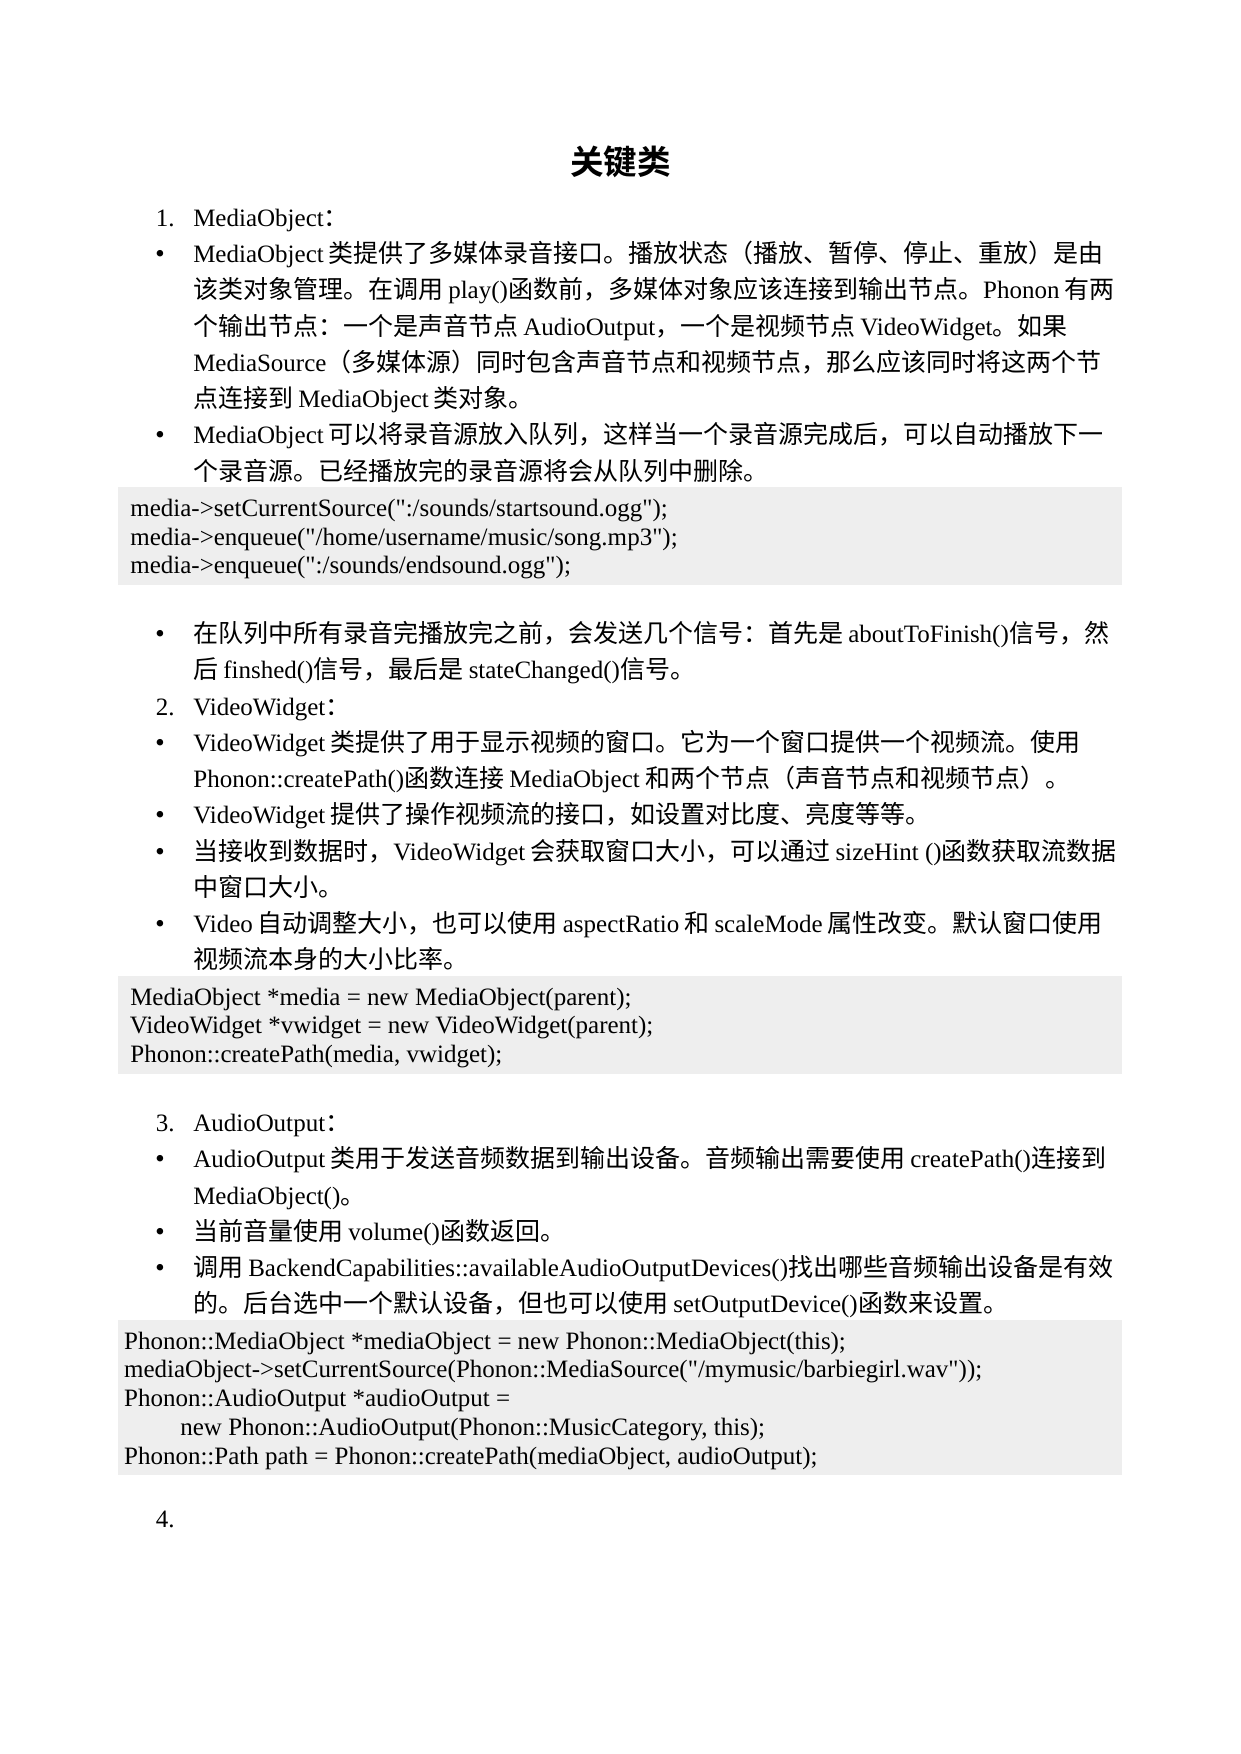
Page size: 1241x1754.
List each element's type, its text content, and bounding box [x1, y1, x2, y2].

list VideoWidget： [156, 686, 1122, 722]
list Video自动调整大小，也可以使用aspectRatio和scaleMode属性改变。默认窗口使用视频流本身的大小比率。 [156, 904, 1122, 976]
list VideoWidget提供了操作视频流的接口，如设置对比度、亮度等等。 [156, 795, 1122, 831]
table_header Phonon::MediaObject *mediaObject = new Phonon::MediaObject(this); mediaObject->setCurrentSource(Phonon::MediaSource("/mymusic/barbiegirl.wav")); Phonon::AudioOutput *audioOutput = new Phonon::AudioOutput(Phonon::MusicCategory, this); Phonon::Path path = Phonon::createPath(mediaObject, audioOutput); [118, 1320, 1122, 1475]
table_header MediaObject *media = new MediaObject(parent); VideoWidget *vwidget = new VideoWidget(parent); Phonon::createPath(media, vwidget); [118, 976, 1122, 1074]
list MediaObject可以将录音源放入队列，这样当一个录音源完成后，可以自动播放下一个录音源。已经播放完的录音源将会从队列中删除。 [156, 415, 1122, 487]
list AudioOutput类用于发送音频数据到输出设备。音频输出需要使用createPath()连接到MediaObject()。 [156, 1139, 1122, 1211]
list MediaObject类提供了多媒体录音接口。播放状态（播放、暂停、停止、重放）是由该类对象管理。在调用play()函数前，多媒体对象应该连接到输出节点。Phonon有两个输出节点：一个是声音节点AudioOutput，一个是视频节点VideoWidget。如果MediaSource（多媒体源）同时包含声音节点和视频节点，那么应该同时将这两个节点连接到MediaObject类对象。 [156, 233, 1122, 415]
list VideoWidget类提供了用于显示视频的窗口。它为一个窗口提供一个视频流。使用Phonon::createPath()函数连接MediaObject和两个节点（声音节点和视频节点）。 [156, 722, 1122, 795]
list 调用BackendCapabilities::availableAudioOutputDevices()找出哪些音频输出设备是有效的。后台选中一个默认设备，但也可以使用setOutputDevice()函数来设置。 [156, 1248, 1122, 1320]
list 当接收到数据时，VideoWidget会获取窗口大小，可以通过sizeHint ()函数获取流数据中窗口大小。 [156, 831, 1122, 904]
table_header media->setCurrentSource(":/sounds/startsound.ogg"); media->enqueue("/home/username/music/song.mp3"); media->enqueue(":/sounds/endsound.ogg"); [118, 487, 1122, 585]
list MediaObject： [156, 197, 1122, 233]
subtitle 关键类 [118, 139, 1122, 185]
list 当前音量使用volume()函数返回。 [156, 1211, 1122, 1248]
list 在队列中所有录音完播放完之前，会发送几个信号：首先是aboutToFinish()信号，然后finshed()信号，最后是stateChanged()信号。 [156, 614, 1122, 686]
list AudioOutput： [156, 1103, 1122, 1139]
